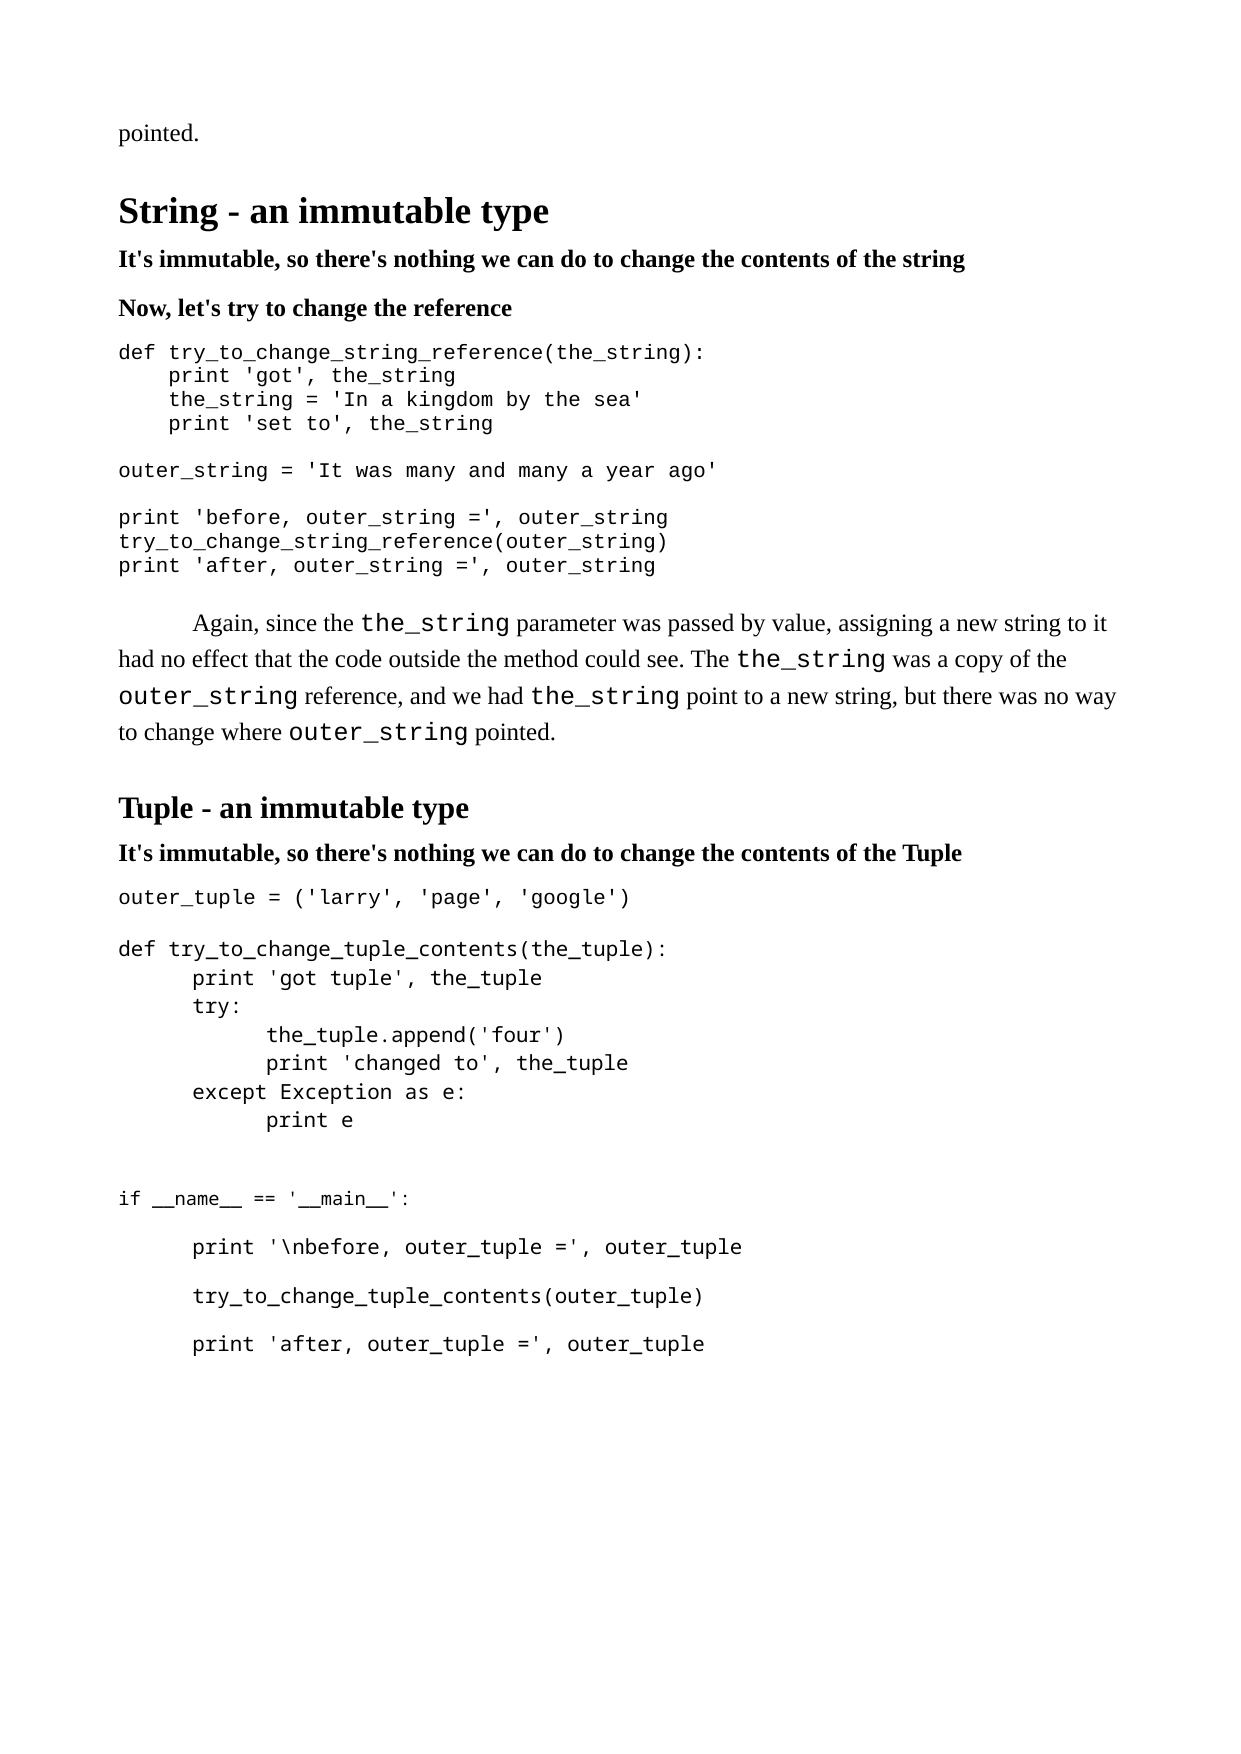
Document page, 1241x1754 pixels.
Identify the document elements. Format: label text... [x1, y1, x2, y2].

text the_string = 'In a kingdom by the sea' [118, 389, 1122, 413]
text try_to_change_tuple_contents(outer_tuple) [118, 1281, 1122, 1309]
text try_to_change_string_reference(outer_string) [118, 531, 1122, 554]
text print 'after, outer_string =', outer_string [118, 554, 1122, 578]
text print e [118, 1105, 1122, 1134]
text print 'before, outer_string =', outer_string [118, 507, 1122, 531]
text print 'set to', the_string [118, 413, 1122, 436]
text the_tuple.append('four') [118, 1020, 1122, 1048]
text Again, since the the_string parameter was passed by value, assigning a new string to it had no effect that the code outside the method could see. The the_string was a copy of the outer_string reference, and we had the_string point to a new string, but there was no way to change where outer_string pointed. [118, 608, 1122, 748]
text print 'changed to', the_tuple [118, 1048, 1122, 1077]
text Now, let's try to change the reference [118, 293, 1122, 321]
text try: [118, 991, 1122, 1020]
text except Exception as e: [118, 1077, 1122, 1105]
text print 'got tuple', the_tuple [118, 963, 1122, 991]
text print 'got', the_string [118, 365, 1122, 389]
text print '\nbefore, outer_tuple =', outer_tuple [118, 1231, 1122, 1260]
text if __name__ == '__main__': [118, 1186, 1122, 1211]
text def try_to_change_tuple_contents(the_tuple): [118, 934, 1122, 963]
subtitle Tuple - an immutable type [118, 790, 1122, 826]
text outer_string = 'It was many and many a year ago' [118, 460, 1122, 484]
text def try_to_change_string_reference(the_string): [118, 342, 1122, 365]
text pointed. [118, 118, 1122, 147]
text print 'after, outer_tuple =', outer_tuple [118, 1329, 1122, 1358]
text It's immutable, so there's nothing we can do to change the contents of the string [118, 244, 1122, 272]
text outer_tuple = ('larry', 'page', 'google') [118, 887, 1122, 911]
subtitle String - an immutable type [118, 188, 1122, 231]
text It's immutable, so there's nothing we can do to change the contents of the Tuple [118, 838, 1122, 867]
